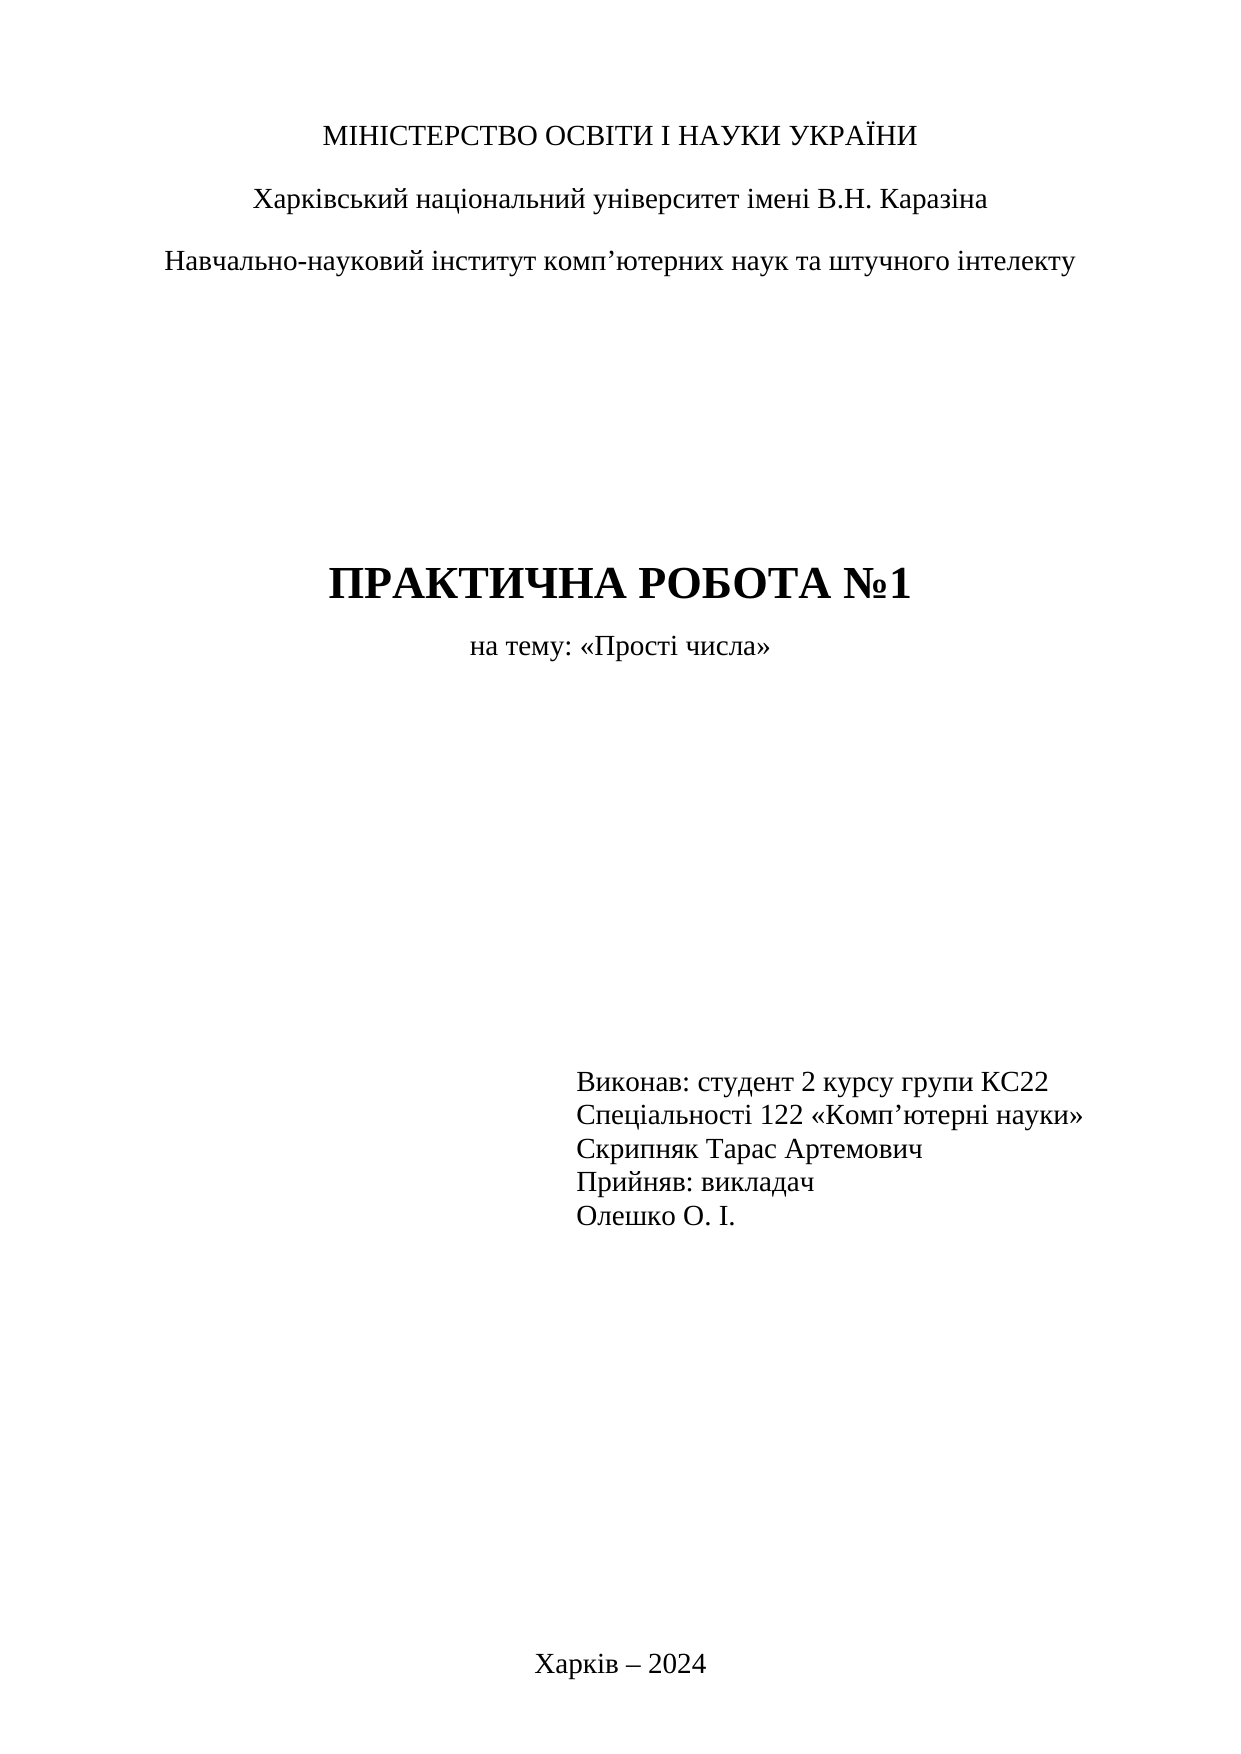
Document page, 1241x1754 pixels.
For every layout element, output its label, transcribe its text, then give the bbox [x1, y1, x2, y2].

subtitle ПРАКТИЧНА РОБОТА №1 [118, 556, 1122, 608]
text Харківський національний університет імені В.Н. Каразіна [118, 181, 1122, 214]
text Скрипняк Тарас Артемович [576, 1131, 1122, 1164]
text Олешко О. І. [576, 1198, 1122, 1231]
text Спеціальності 122 «Комп’ютерні науки» [576, 1097, 1122, 1131]
text на тему: «Прості числа» [118, 628, 1122, 661]
text Виконав: студент 2 курсу групи КС22 [576, 1064, 1122, 1097]
text МІНІСТЕРСТВО ОСВІТИ І НАУКИ УКРАЇНИ [118, 118, 1122, 152]
text Навчально-науковий інститут комп’ютерних наук та штучного інтелекту [118, 243, 1122, 277]
text Прийняв: викладач [576, 1164, 1122, 1198]
